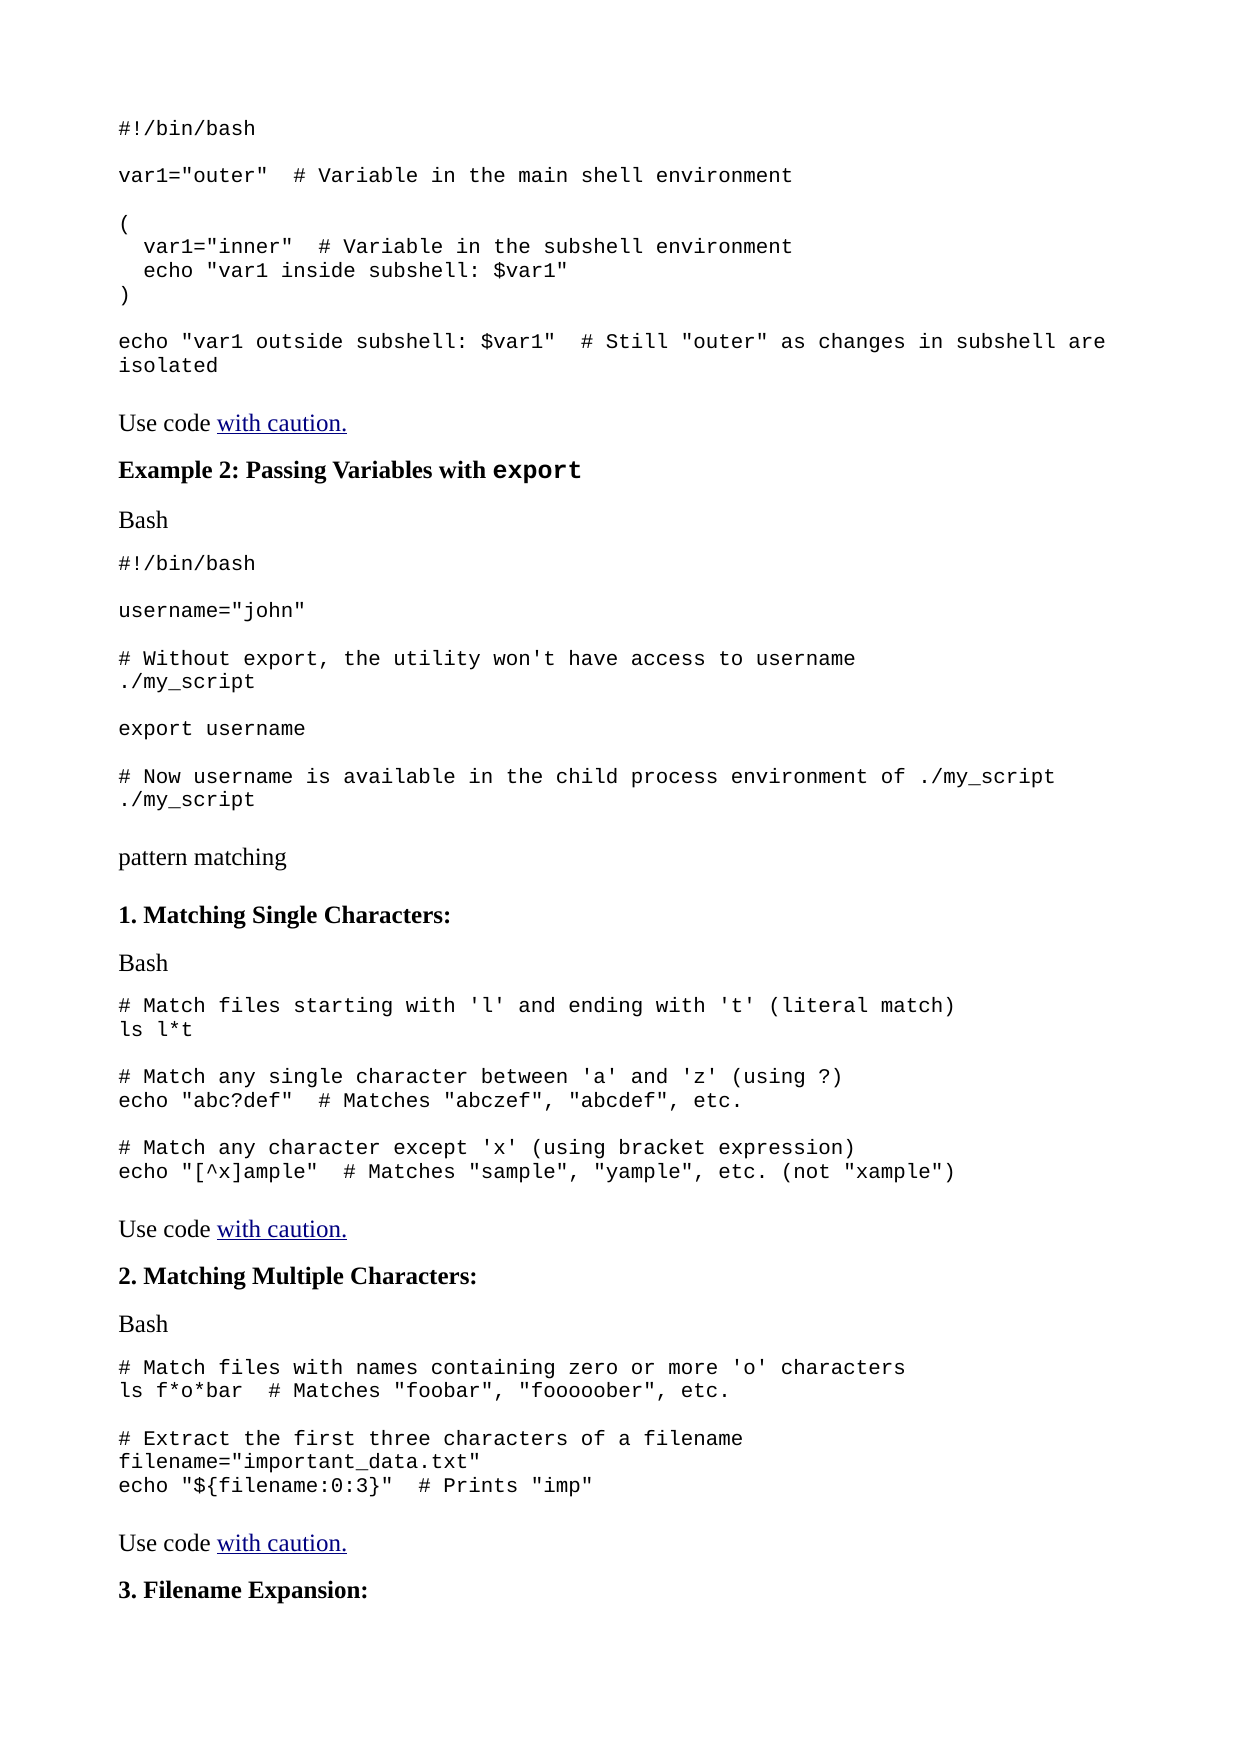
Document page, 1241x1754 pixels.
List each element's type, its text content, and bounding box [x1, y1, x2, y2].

text ls f*o*bar # Matches "foobar", "fooooober", etc. [118, 1380, 1122, 1404]
text ./my_script [118, 671, 1122, 695]
text # Match any character except 'x' (using bracket expression) [118, 1137, 1122, 1161]
text # Match any single character between 'a' and 'z' (using ?) [118, 1066, 1122, 1090]
text Bash [118, 505, 1122, 534]
text echo "abc?def" # Matches "abczef", "abcdef", etc. [118, 1090, 1122, 1113]
text # Without export, the utility won't have access to username [118, 647, 1122, 671]
text Bash [118, 948, 1122, 976]
text 1. Matching Single Characters: [118, 900, 1122, 929]
text echo "var1 outside subshell: $var1" # Still "outer" as changes in subshell are isolated [118, 331, 1122, 378]
text 2. Matching Multiple Characters: [118, 1261, 1122, 1290]
text filename="important_data.txt" [118, 1451, 1122, 1475]
text export username [118, 718, 1122, 742]
text var1="outer" # Variable in the main shell environment [118, 165, 1122, 189]
text ./my_script [118, 789, 1122, 813]
text #!/bin/bash [118, 118, 1122, 142]
text Use code with caution. [118, 408, 1122, 436]
text # Extract the first three characters of a filename [118, 1428, 1122, 1451]
text echo "${filename:0:3}" # Prints "imp" [118, 1475, 1122, 1498]
text echo "[^x]ample" # Matches "sample", "yample", etc. (not "xample") [118, 1161, 1122, 1184]
text Example 2: Passing Variables with export [118, 455, 1122, 486]
text # Match files with names containing zero or more 'o' characters [118, 1357, 1122, 1380]
text #!/bin/bash [118, 553, 1122, 577]
text Use code with caution. [118, 1528, 1122, 1557]
text Use code with caution. [118, 1214, 1122, 1243]
text ( [118, 213, 1122, 236]
text ) [118, 284, 1122, 307]
text Bash [118, 1309, 1122, 1338]
text ls l*t [118, 1019, 1122, 1042]
text # Now username is available in the child process environment of ./my_script [118, 766, 1122, 789]
text username="john" [118, 600, 1122, 624]
text # Match files starting with 'l' and ending with 't' (literal match) [118, 995, 1122, 1019]
text var1="inner" # Variable in the subshell environment [118, 236, 1122, 260]
text 3. Filename Expansion: [118, 1576, 1122, 1604]
text pattern matching [118, 842, 1122, 871]
text echo "var1 inside subshell: $var1" [118, 260, 1122, 284]
